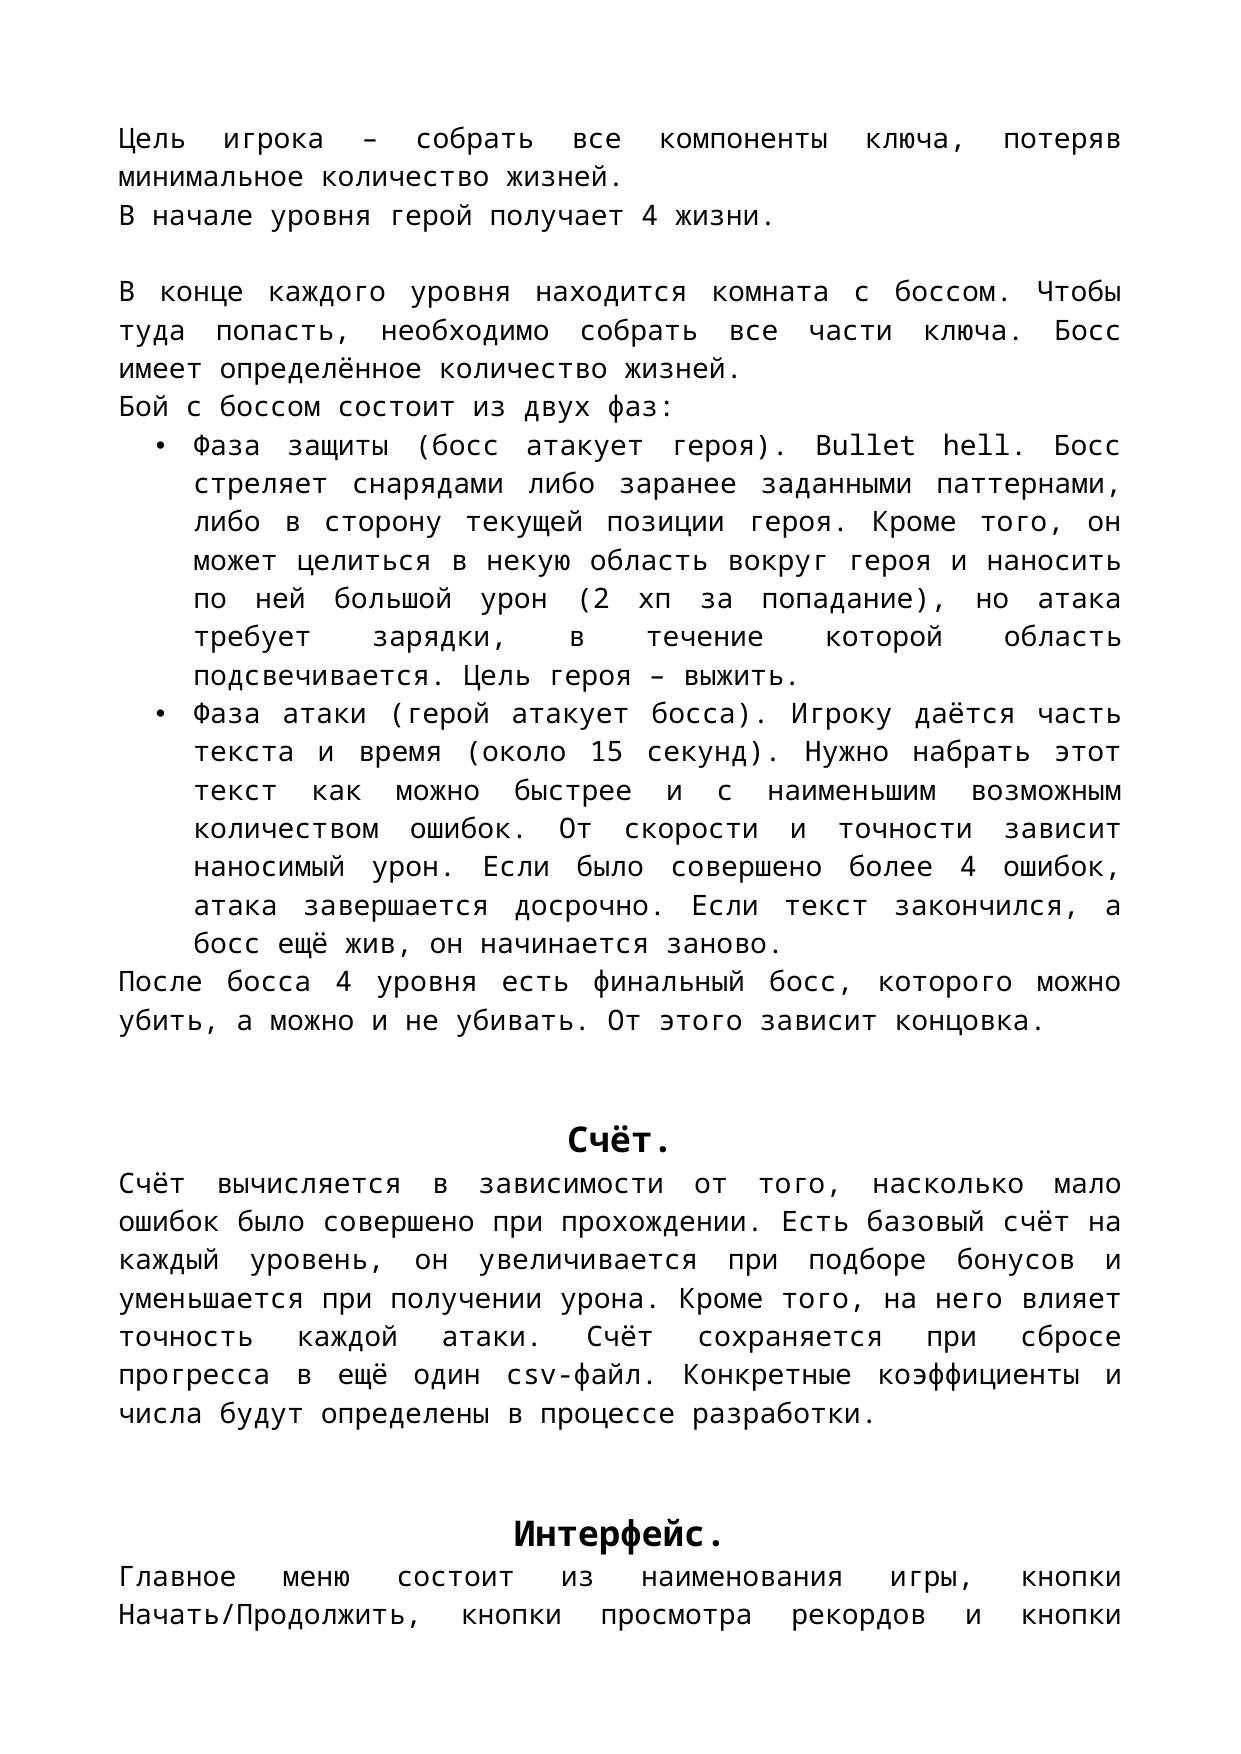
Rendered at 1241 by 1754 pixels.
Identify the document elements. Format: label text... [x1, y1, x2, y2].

text Цель игрока – собрать все компоненты ключа, потеряв минимальное количество жизней. [118, 118, 1122, 195]
list Фаза защиты (босс атакует героя). Bullet hell. Босс стреляет снарядами либо заранее заданными паттернами, либо в сторону текущей позиции героя. Кроме того, он может целиться в некую область вокруг героя и наносить по ней большой урон (2 хп за попадание), но атака требует зарядки, в течение которой область подсвечивается. Цель героя – выжить. [156, 425, 1122, 693]
text Счёт вычисляется в зависимости от того, насколько мало ошибок было совершено при прохождении. Есть базовый счёт на каждый уровень, он увеличивается при подборе бонусов и уменьшается при получении урона. Кроме того, на него влияет точность каждой атаки. Счёт сохраняется при сбросе прогресса в ещё один csv-файл. Конкретные коэффициенты и числа будут определены в процессе разработки. [118, 1163, 1122, 1431]
text Бой с боссом состоит из двух фаз: [118, 386, 1122, 425]
text Счёт. [118, 1115, 1122, 1163]
text После босса 4 уровня есть финальный босс, которого можно убить, а можно и не убивать. От этого зависит концовка. [118, 961, 1122, 1038]
text В начале уровня герой получает 4 жизни. [118, 195, 1122, 233]
text Главное меню состоит из наименования игры, кнопки Начать/Продолжить, кнопки просмотра рекордов и кнопки [118, 1556, 1122, 1633]
list Фаза атаки (герой атакует босса). Игроку даётся часть текста и время (около 15 секунд). Нужно набрать этот текст как можно быстрее и с наименьшим возможным количеством ошибок. От скорости и точности зависит наносимый урон. Если было совершено более 4 ошибок, атака завершается досрочно. Если текст закончился, а босс ещё жив, он начинается заново. [156, 693, 1122, 961]
text В конце каждого уровня находится комната с боссом. Чтобы туда попасть, необходимо собрать все части ключа. Босс имеет определённое количество жизней. [118, 271, 1122, 386]
text Интерфейс. [118, 1508, 1122, 1556]
